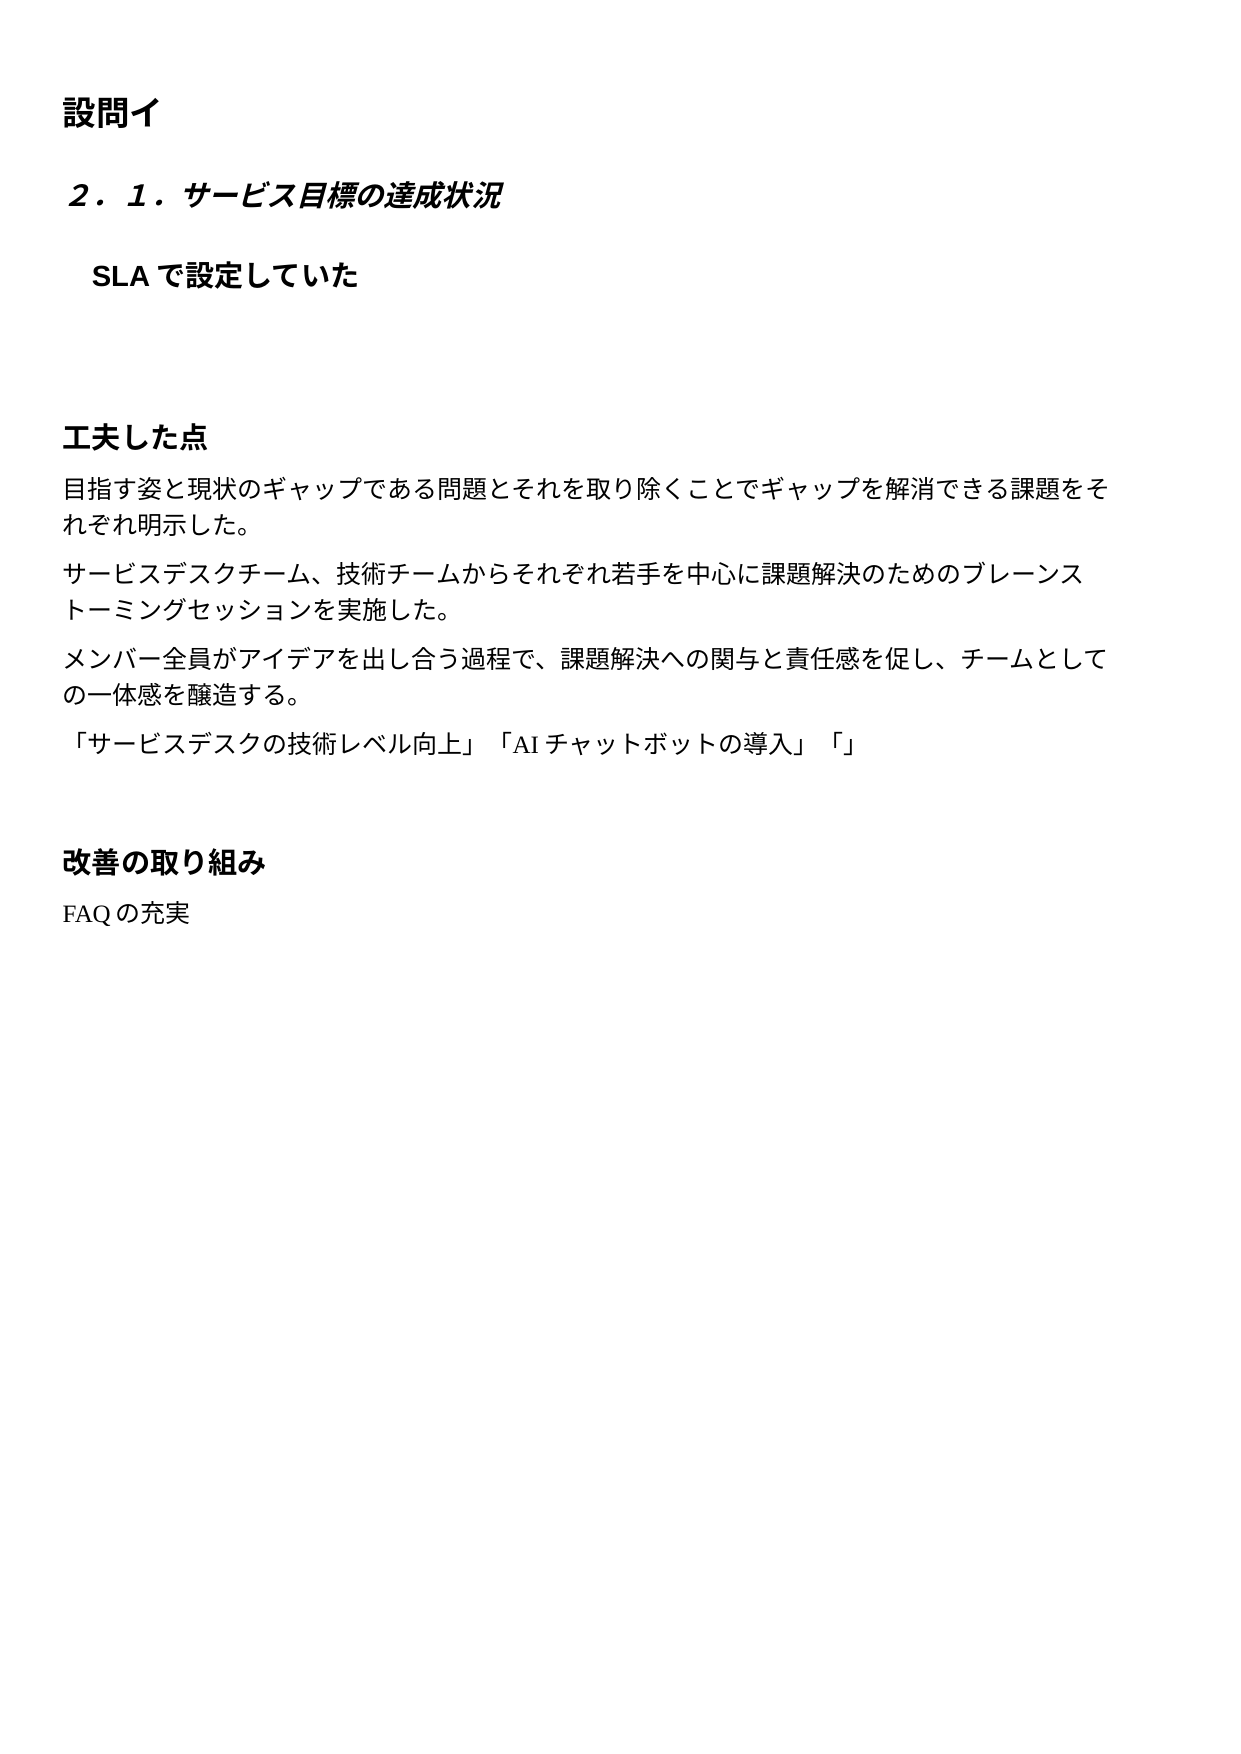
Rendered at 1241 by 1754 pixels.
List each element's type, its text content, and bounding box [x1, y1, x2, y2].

text 「サービスデスクの技術レベル向上」「AIチャットボットの導入」「」 [62, 724, 1122, 760]
text サービスデスクチーム、技術チームからそれぞれ若手を中心に課題解決のためのブレーンストーミングセッションを実施した。 [62, 554, 1122, 627]
subtitle 設問イ [62, 89, 1122, 135]
text メンバー全員がアイデアを出し合う過程で、課題解決への関与と責任感を促し、チームとしての一体感を醸造する。 [62, 639, 1122, 712]
subtitle 改善の取り組み [62, 839, 1122, 881]
text 目指す姿と現状のギャップである問題とそれを取り除くことでギャップを解消できる課題をそれぞれ明示した。 [62, 469, 1122, 542]
subtitle 工夫した点 [62, 414, 1122, 457]
subtitle ２．１．サービス目標の達成状況 [62, 172, 1122, 214]
subtitle SLAで設定していた [62, 252, 1122, 294]
text FAQの充実 [62, 894, 1122, 930]
